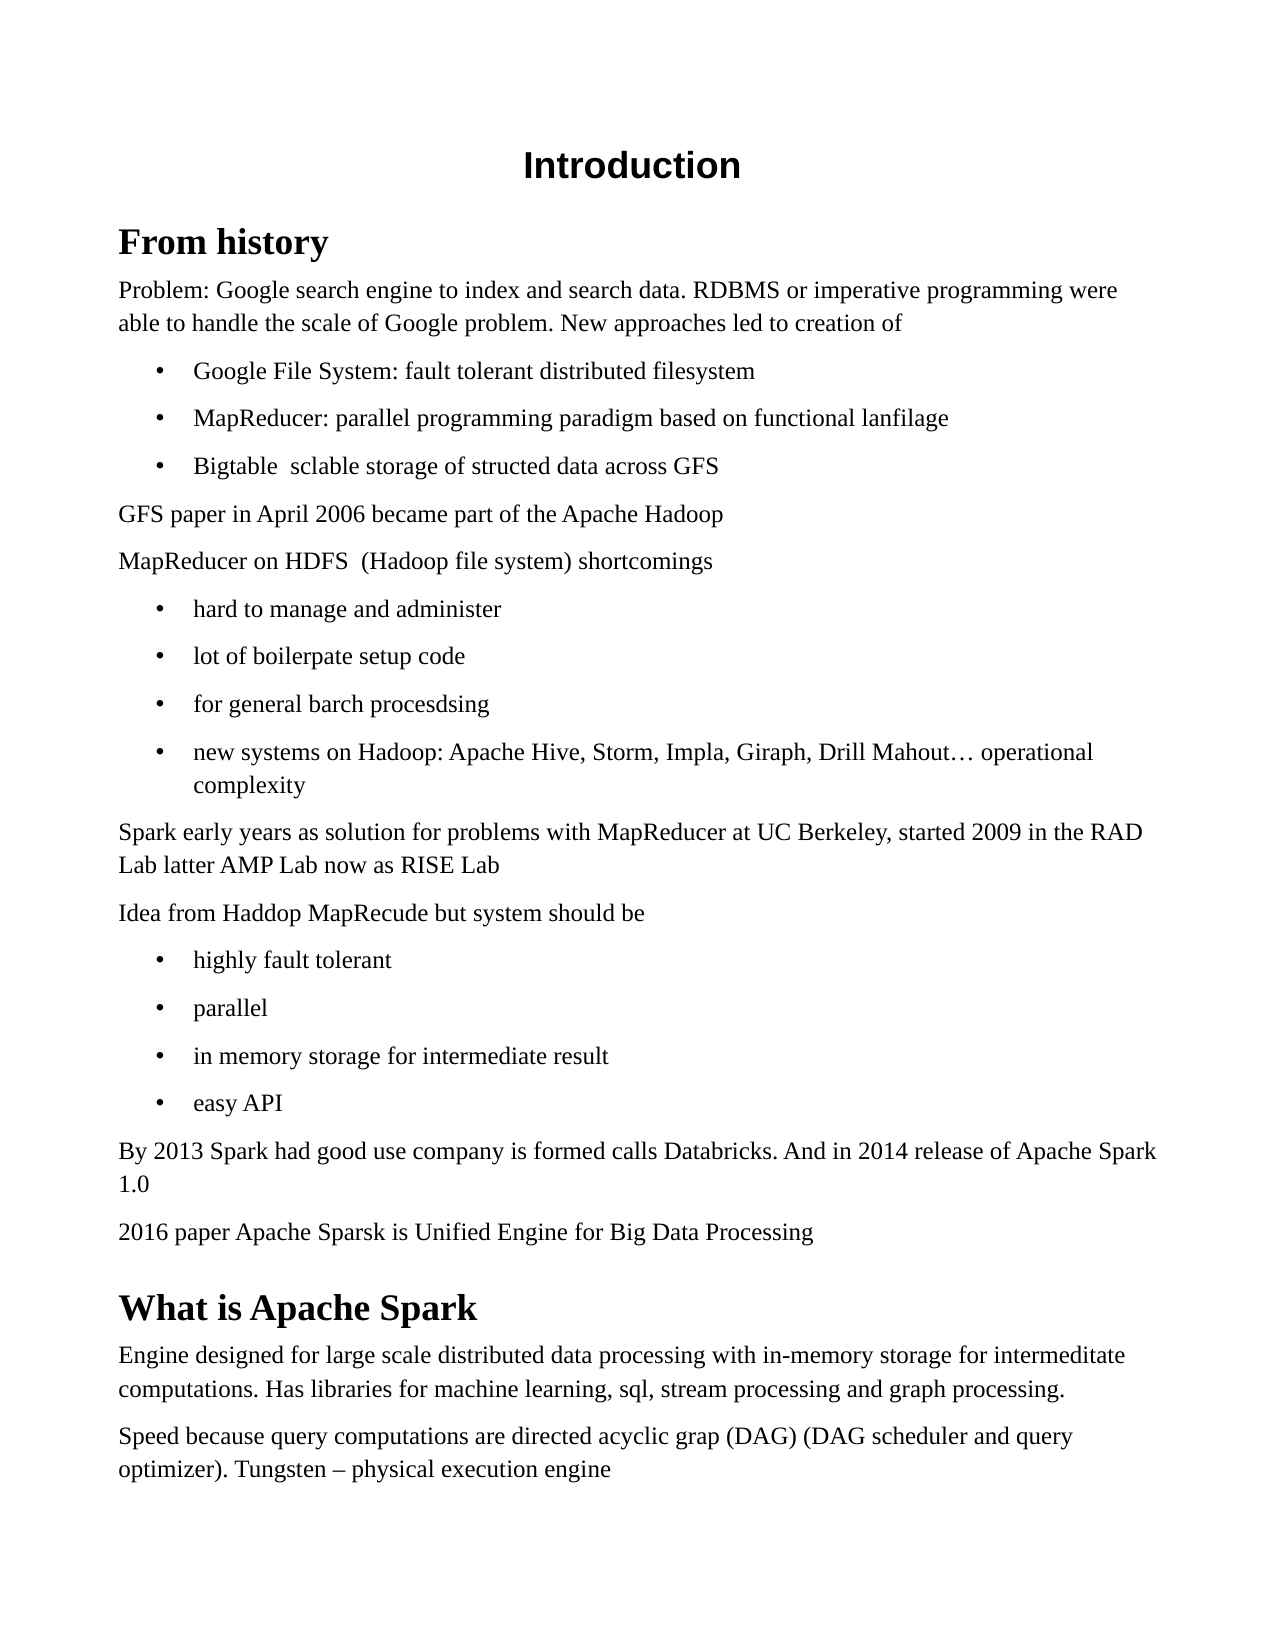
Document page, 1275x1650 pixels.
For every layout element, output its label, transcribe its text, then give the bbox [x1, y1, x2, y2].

text GFS paper in April 2006 became part of the Apache Hadoop [118, 499, 1157, 527]
list MapReducer: parallel programming paradigm based on functional lanfilage [156, 403, 1157, 432]
text 2016 paper Apache Sparsk is Unified Engine for Big Data Processing [118, 1217, 1157, 1245]
text MapReducer on HDFS (Hadoop file system) shortcomings [118, 546, 1157, 575]
subtitle From history [118, 219, 1157, 263]
list in memory storage for intermediate result [156, 1041, 1157, 1069]
list highly fault tolerant [156, 946, 1157, 974]
list lot of boilerpate setup code [156, 641, 1157, 670]
subtitle What is Apache Spark [118, 1285, 1157, 1328]
text By 2013 Spark had good use company is formed calls Databricks. And in 2014 release of Apache Spark 1.0 [118, 1136, 1157, 1198]
list for general barch procesdsing [156, 689, 1157, 718]
list parallel [156, 993, 1157, 1022]
text Spark early years as solution for problems with MapReducer at UC Berkeley, started 2009 in the RAD Lab latter AMP Lab now as RISE Lab [118, 817, 1157, 879]
text Engine designed for large scale distributed data processing with in-memory storage for intermeditate computations. Has libraries for machine learning, sql, stream processing and graph processing. [118, 1341, 1157, 1402]
text Idea from Haddop MapRecude but system should be [118, 898, 1157, 927]
text Speed because query computations are directed acyclic grap (DAG) (DAG scheduler and query optimizer). Tungsten – physical execution engine [118, 1421, 1157, 1483]
list Bigtable sclable storage of structed data across GFS [156, 451, 1157, 480]
subtitle Introduction [118, 143, 1157, 186]
list new systems on Hadoop: Apache Hive, Storm, Impla, Giraph, Drill Mahout… operational complexity [156, 737, 1157, 798]
list Google File System: fault tolerant distributed filesystem [156, 356, 1157, 384]
text Problem: Google search engine to index and search data. RDBMS or imperative programming were able to handle the scale of Google problem. New approaches led to creation of [118, 275, 1157, 337]
list easy API [156, 1088, 1157, 1117]
list hard to manage and administer [156, 594, 1157, 623]
